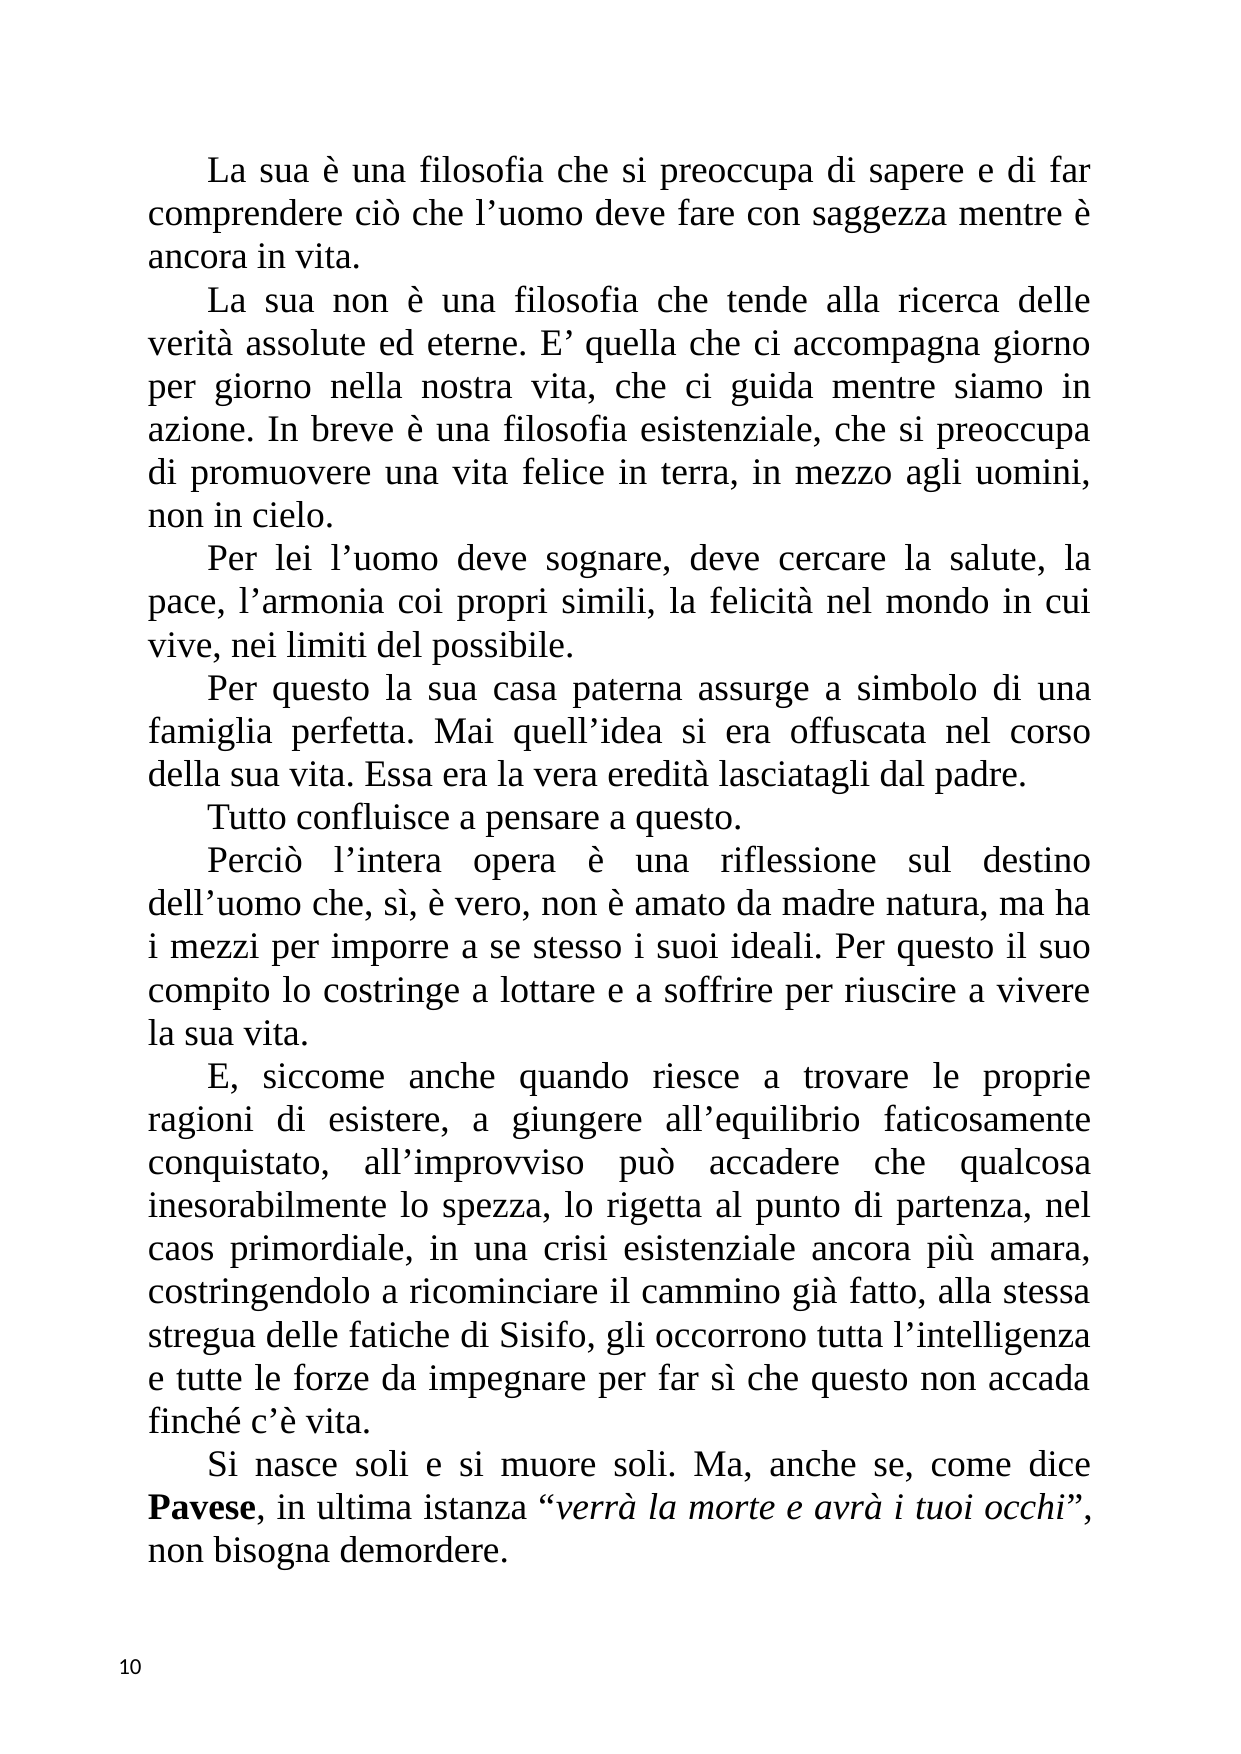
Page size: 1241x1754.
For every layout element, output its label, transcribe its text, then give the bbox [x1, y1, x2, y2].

text Perciò l’intera opera è una riflessione sul destino dell’uomo che, sì, è vero, non è amato da madre natura, ma ha i mezzi per imporre a se stesso i suoi ideali. Per questo il suo compito lo costringe a lottare e a soffrire per riuscire a vivere la sua vita. [148, 838, 1092, 1053]
text La sua è una filosofia che si preoccupa di sapere e di far comprendere ciò che l’uomo deve fare con saggezza mentre è ancora in vita. [148, 148, 1092, 277]
text Tutto confluisce a pensare a questo. [148, 794, 1092, 838]
text Per questo la sua casa paterna assurge a simbolo di una famiglia perfetta. Mai quell’idea si era offuscata nel corso della sua vita. Essa era la vera eredità lasciatagli dal padre. [148, 665, 1092, 794]
text E, siccome anche quando riesce a trovare le proprie ragioni di esistere, a giungere all’equilibrio faticosamente conquistato, all’improvviso può accadere che qualcosa inesorabilmente lo spezza, lo rigetta al punto di partenza, nel caos primordiale, in una crisi esistenziale ancora più amara, costringendolo a ricominciare il cammino già fatto, alla stessa stregua delle fatiche di Sisifo, gli occorrono tutta l’intelligenza e tutte le forze da impegnare per far sì che questo non accada finché c’è vita. [148, 1053, 1092, 1441]
text La sua non è una filosofia che tende alla ricerca delle verità assolute ed eterne. E’ quella che ci accompagna giorno per giorno nella nostra vita, che ci guida mentre siamo in azione. In breve è una filosofia esistenziale, che si preoccupa di promuovere una vita felice in terra, in mezzo agli uomini, non in cielo. [148, 277, 1092, 536]
text Per lei l’uomo deve sognare, deve cercare la salute, la pace, l’armonia coi propri simili, la felicità nel mondo in cui vive, nei limiti del possibile. [148, 536, 1092, 665]
text Si nasce soli e si muore soli. Ma, anche se, come dice Pavese, in ultima istanza “verrà la morte e avrà i tuoi occhi”, non bisogna demordere. [148, 1441, 1092, 1571]
